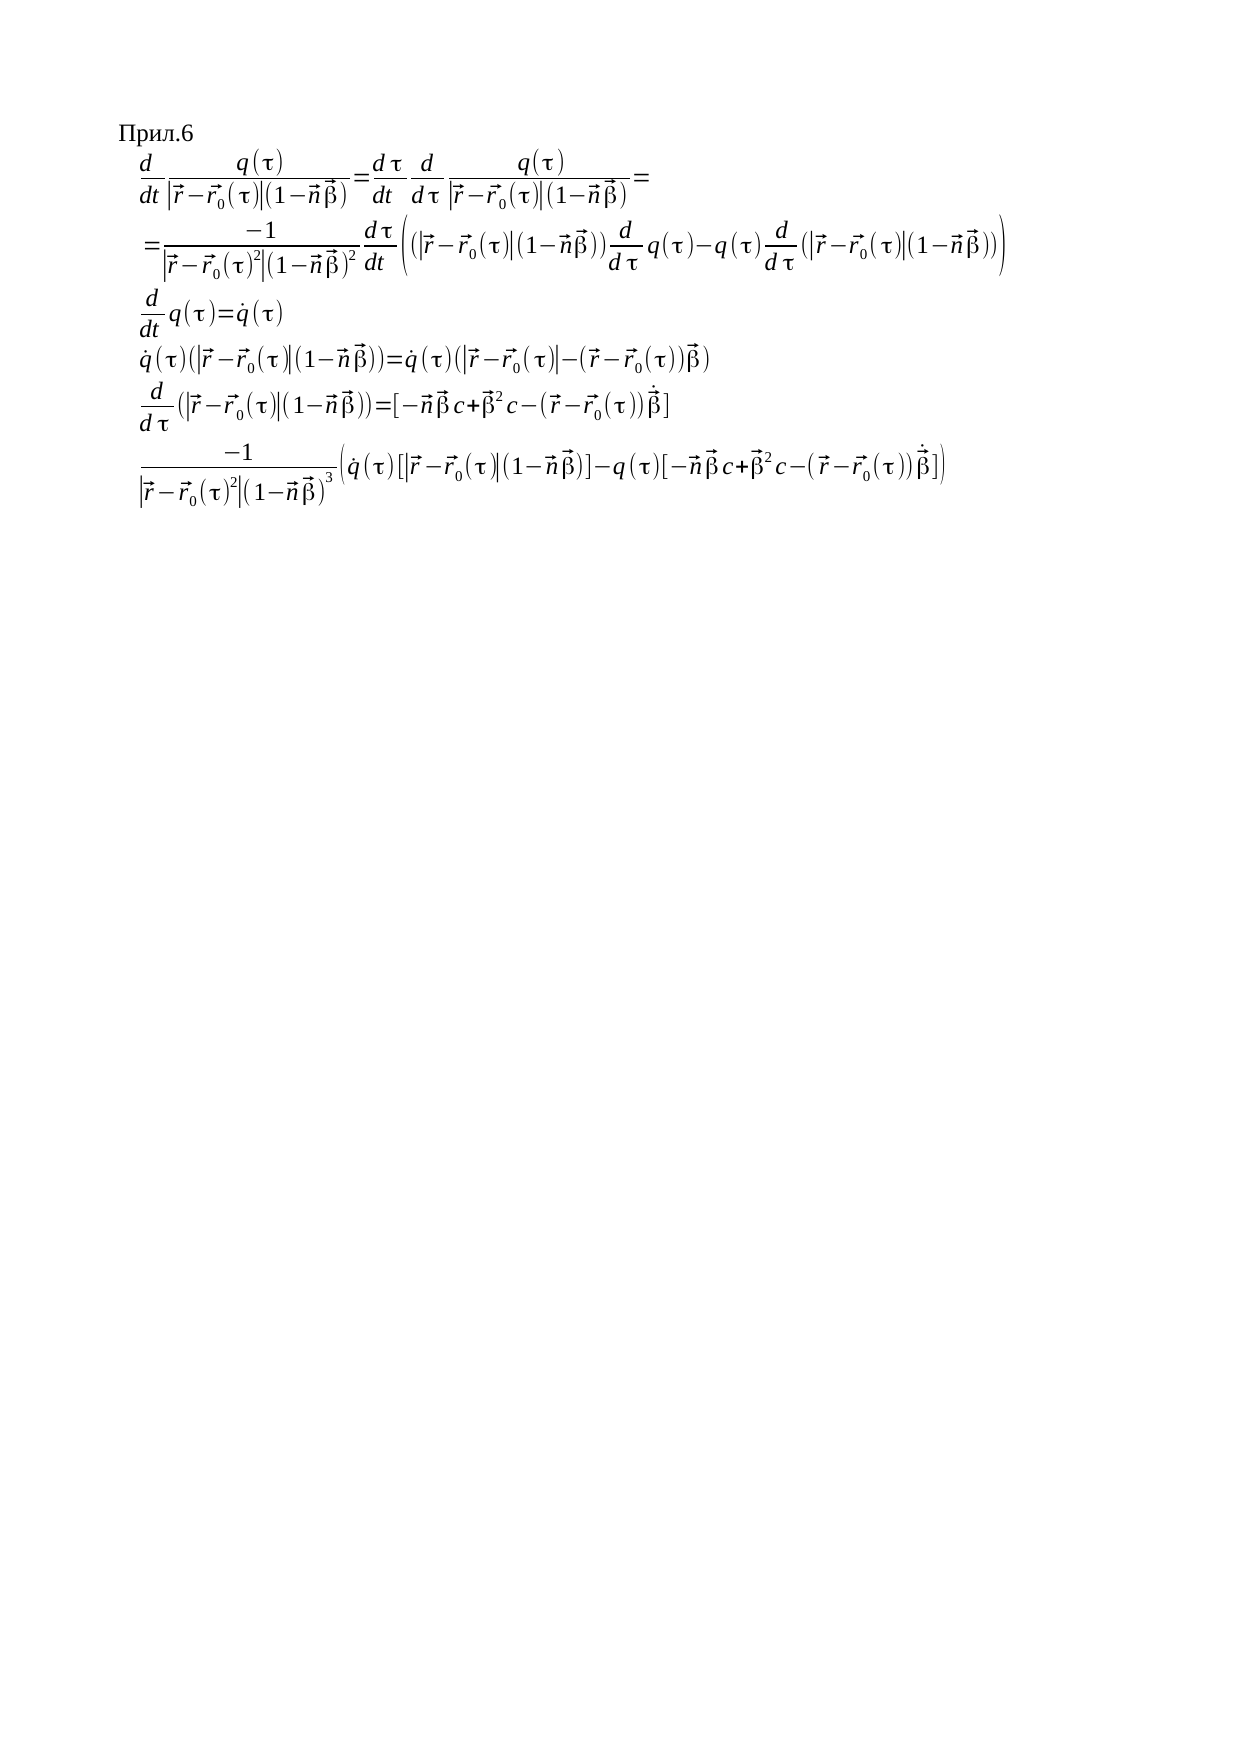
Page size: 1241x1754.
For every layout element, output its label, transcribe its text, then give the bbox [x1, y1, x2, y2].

text Прил.6 [118, 118, 1122, 147]
